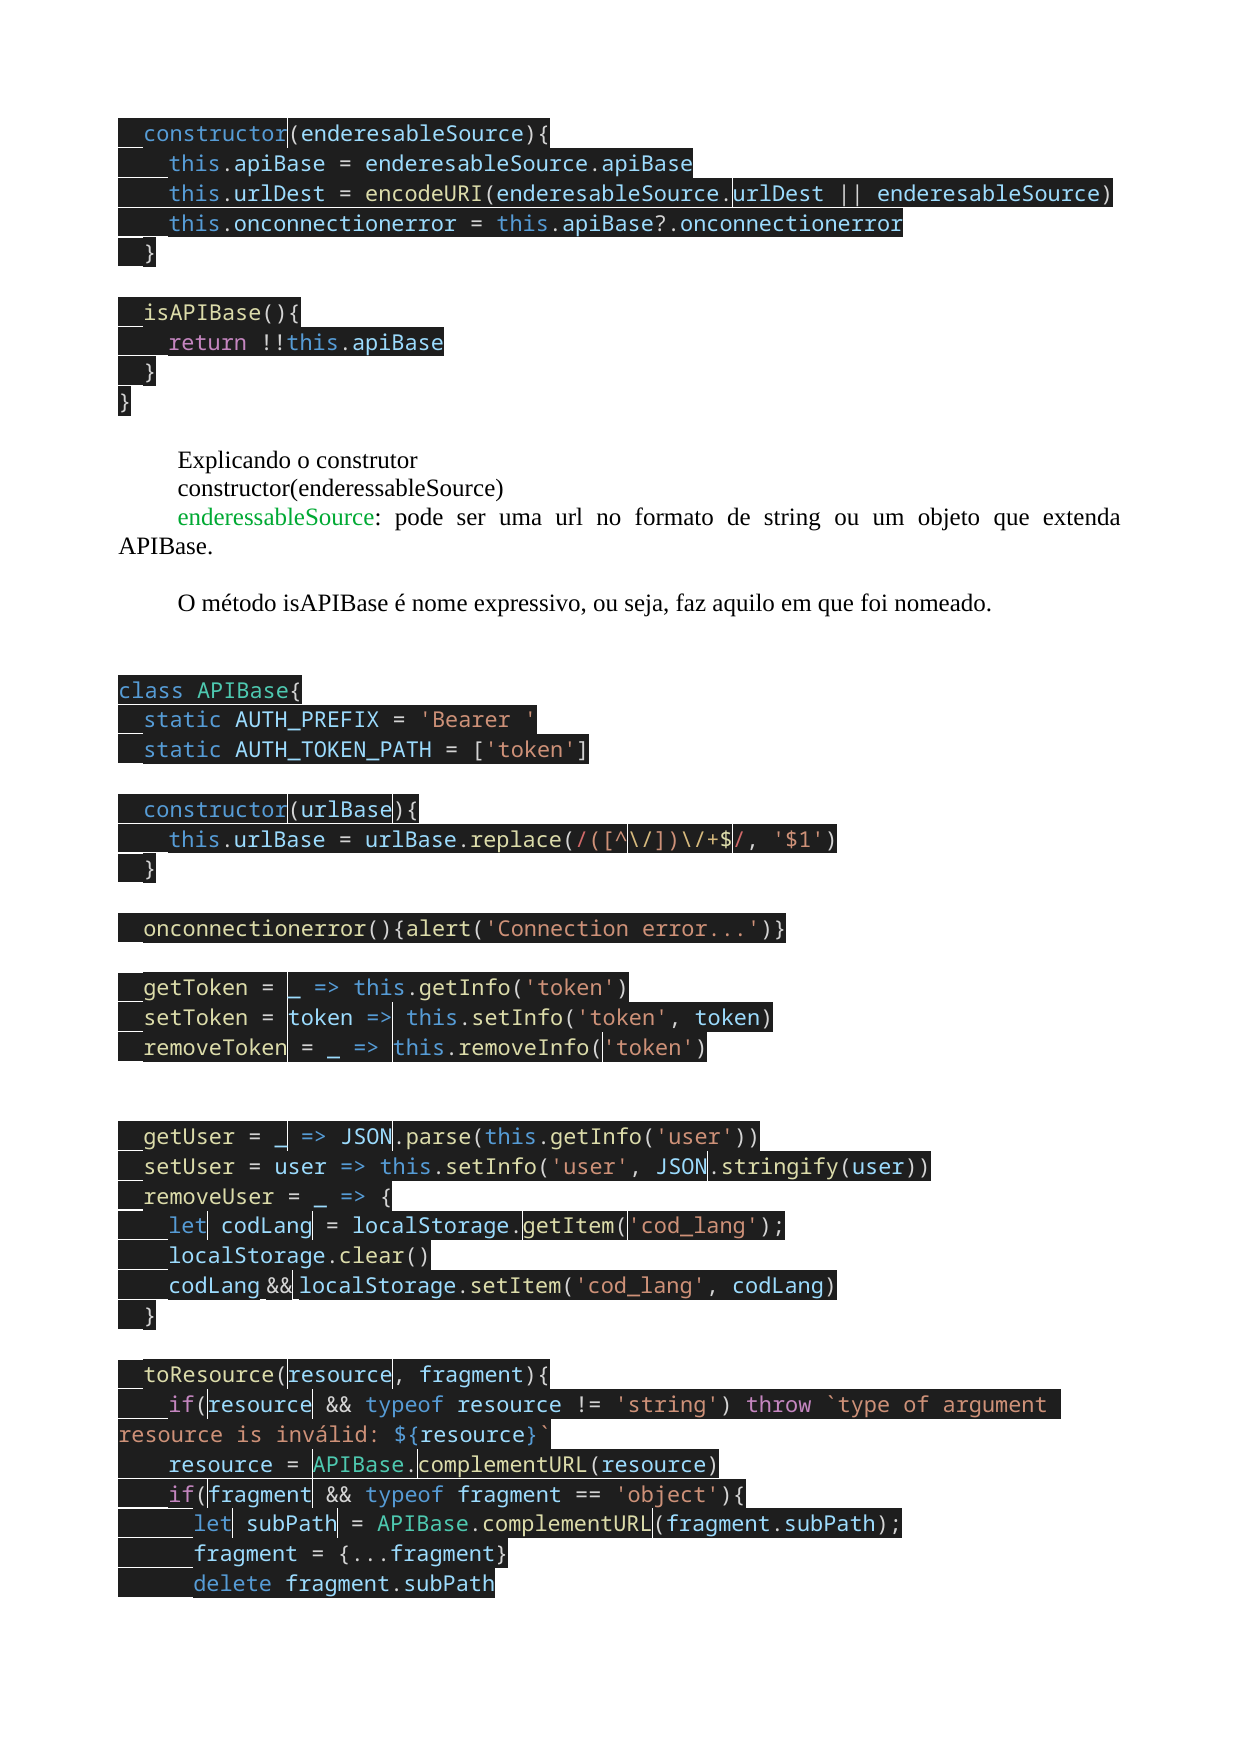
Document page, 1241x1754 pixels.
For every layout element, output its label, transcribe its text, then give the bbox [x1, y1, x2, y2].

text static AUTH_TOKEN_PATH = ['token'] [118, 734, 1122, 764]
text } [118, 853, 1122, 883]
text enderessableSource: pode ser uma url no formato de string ou um objeto que extenda APIBase. [118, 502, 1122, 560]
text getUser = _ => JSON.parse(this.getInfo('user')) [118, 1121, 1122, 1151]
text constructor(enderessableSource) [118, 473, 1122, 502]
text resource = APIBase.complementURL(resource) [118, 1449, 1122, 1478]
text let codLang = localStorage.getItem('cod_lang'); [118, 1211, 1122, 1240]
text if(fragment && typeof fragment == 'object'){ [118, 1478, 1122, 1508]
text O método isAPIBase é nome expressivo, ou seja, faz aquilo em que foi nomeado. [118, 588, 1122, 617]
text return !!this.apiBase [118, 327, 1122, 356]
text toResource(resource, fragment){ [118, 1359, 1122, 1389]
text } [118, 1300, 1122, 1330]
text class APIBase{ [118, 675, 1122, 704]
text setToken = token => this.setInfo('token', token) [118, 1002, 1122, 1032]
text this.onconnectionerror = this.apiBase?.onconnectionerror [118, 207, 1122, 237]
text } [118, 237, 1122, 267]
text } [118, 356, 1122, 386]
text constructor(enderesableSource){ [118, 118, 1122, 148]
text getToken = _ => this.getInfo('token') [118, 972, 1122, 1002]
text this.urlBase = urlBase.replace(/([^\/])\/+$/, '$1') [118, 823, 1122, 853]
text if(resource && typeof resource != 'string') throw `type of argument resource is inválid: ${resource}` [118, 1389, 1122, 1449]
text Explicando o construtor [118, 445, 1122, 473]
text setUser = user => this.setInfo('user', JSON.stringify(user)) [118, 1151, 1122, 1181]
text static AUTH_PREFIX = 'Bearer ' [118, 704, 1122, 734]
text this.apiBase = enderesableSource.apiBase [118, 148, 1122, 178]
text constructor(urlBase){ [118, 794, 1122, 823]
text fragment = {...fragment} [118, 1538, 1122, 1568]
text removeUser = _ => { [118, 1181, 1122, 1211]
text let subPath = APIBase.complementURL(fragment.subPath); [118, 1508, 1122, 1538]
text onconnectionerror(){alert('Connection error...')} [118, 913, 1122, 943]
text isAPIBase(){ [118, 297, 1122, 327]
text localStorage.clear() [118, 1240, 1122, 1270]
text codLang && localStorage.setItem('cod_lang', codLang) [118, 1270, 1122, 1300]
text } [118, 386, 1122, 416]
text this.urlDest = encodeURI(enderesableSource.urlDest || enderesableSource) [118, 178, 1122, 207]
text delete fragment.subPath [118, 1568, 1122, 1598]
text removeToken = _ => this.removeInfo('token') [118, 1032, 1122, 1062]
